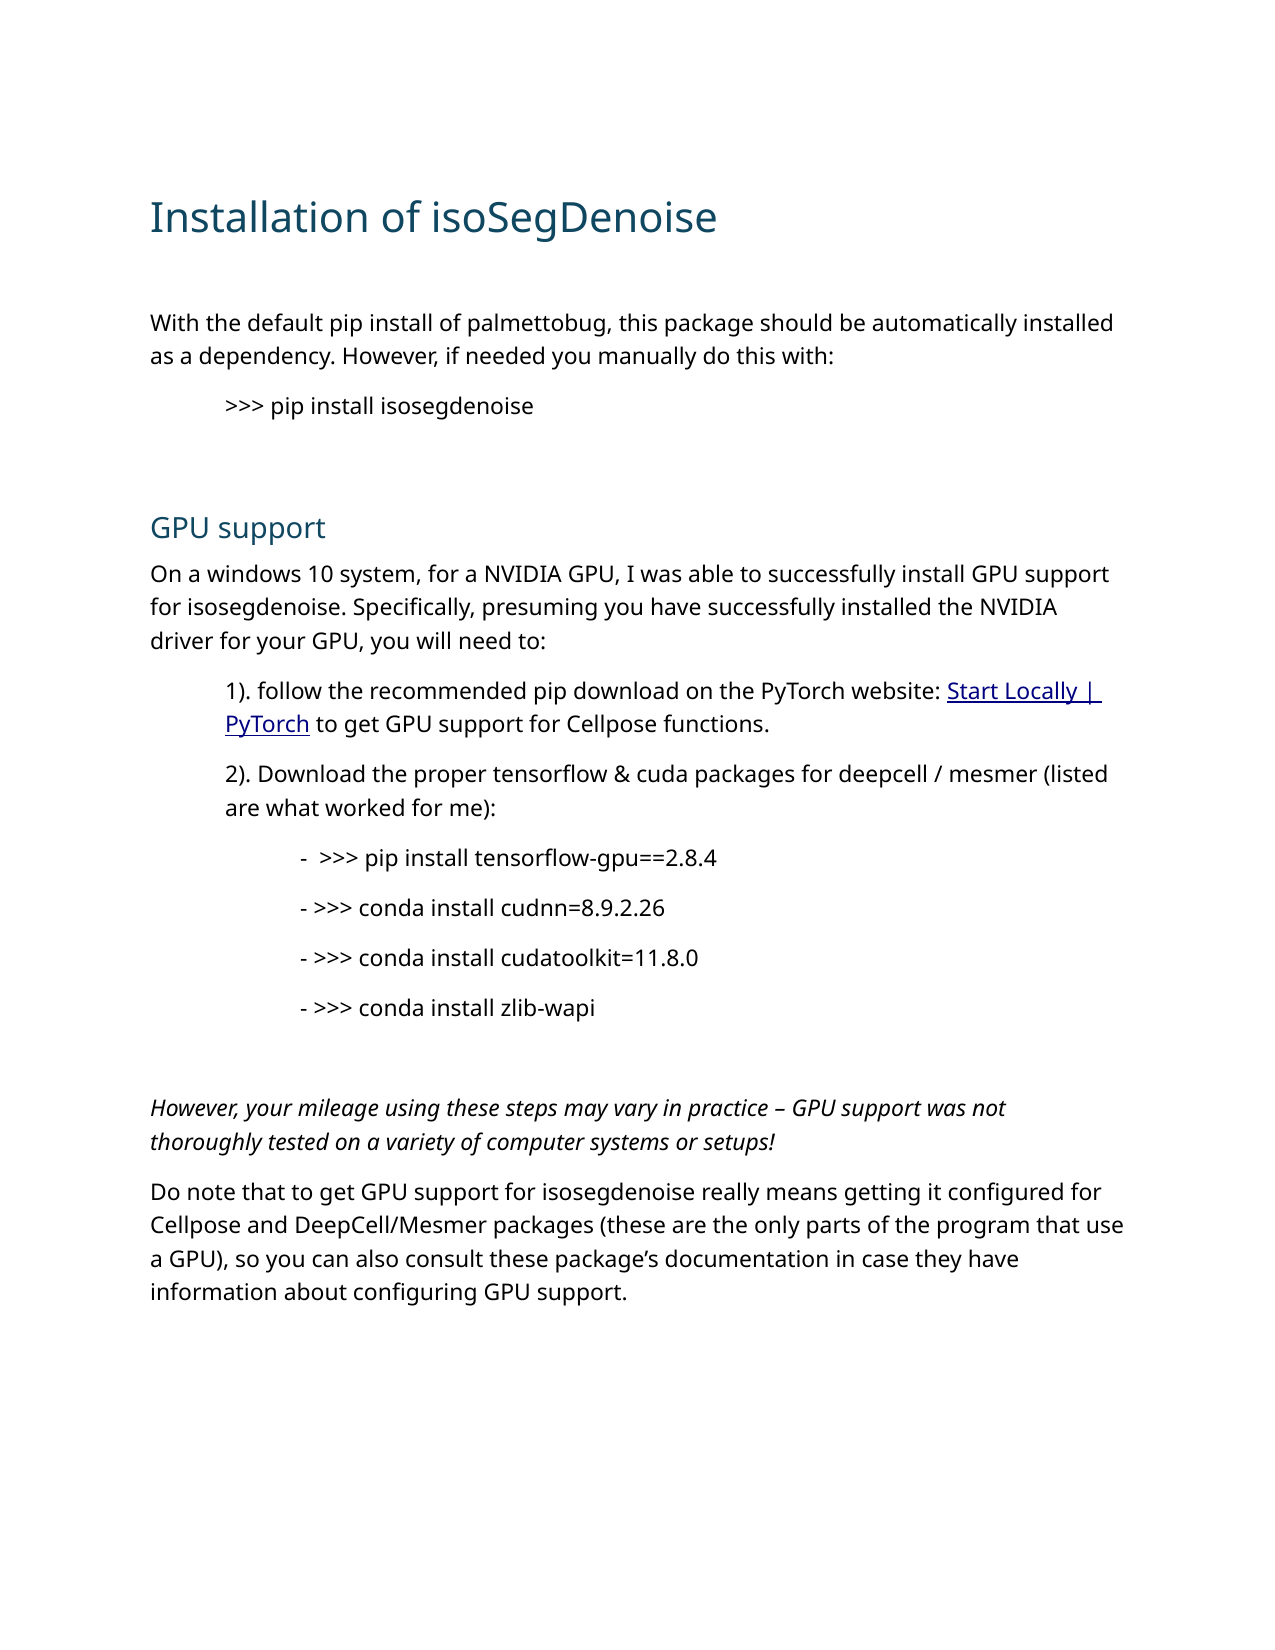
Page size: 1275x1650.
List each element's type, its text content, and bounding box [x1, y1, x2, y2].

text However, your mileage using these steps may vary in practice – GPU support was not thoroughly tested on a variety of computer systems or setups! [150, 1092, 1125, 1157]
text - >>> conda install cudnn=8.9.2.26 [225, 892, 1125, 923]
text 2). Download the proper tensorflow & cuda packages for deepcell / mesmer (listed are what worked for me): [225, 758, 1125, 823]
text >>> pip install isosegdenoise [150, 390, 1125, 421]
text 1). follow the recommended pip download on the PyTorch website: Start Locally | PyTorch to get GPU support for Cellpose functions. [225, 675, 1125, 739]
text - >>> pip install tensorflow-gpu==2.8.4 [150, 842, 1125, 873]
subtitle GPU support [150, 507, 1125, 547]
text Do note that to get GPU support for isosegdenoise really means getting it configured for Cellpose and DeepCell/Mesmer packages (these are the only parts of the program that use a GPU), so you can also consult these package’s documentation in case they have information about configuring GPU support. [150, 1176, 1125, 1307]
text With the default pip install of palmettobug, this package should be automatically installed as a dependency. However, if needed you manually do this with: [150, 307, 1125, 371]
subtitle Installation of isoSegDenoise [150, 187, 1125, 244]
text - >>> conda install zlib-wapi [150, 992, 1125, 1023]
text On a windows 10 system, for a NVIDIA GPU, I was able to successfully install GPU support for isosegdenoise. Specifically, presuming you have successfully installed the NVIDIA driver for your GPU, you will need to: [150, 558, 1125, 656]
text - >>> conda install cudatoolkit=11.8.0 [150, 942, 1125, 973]
